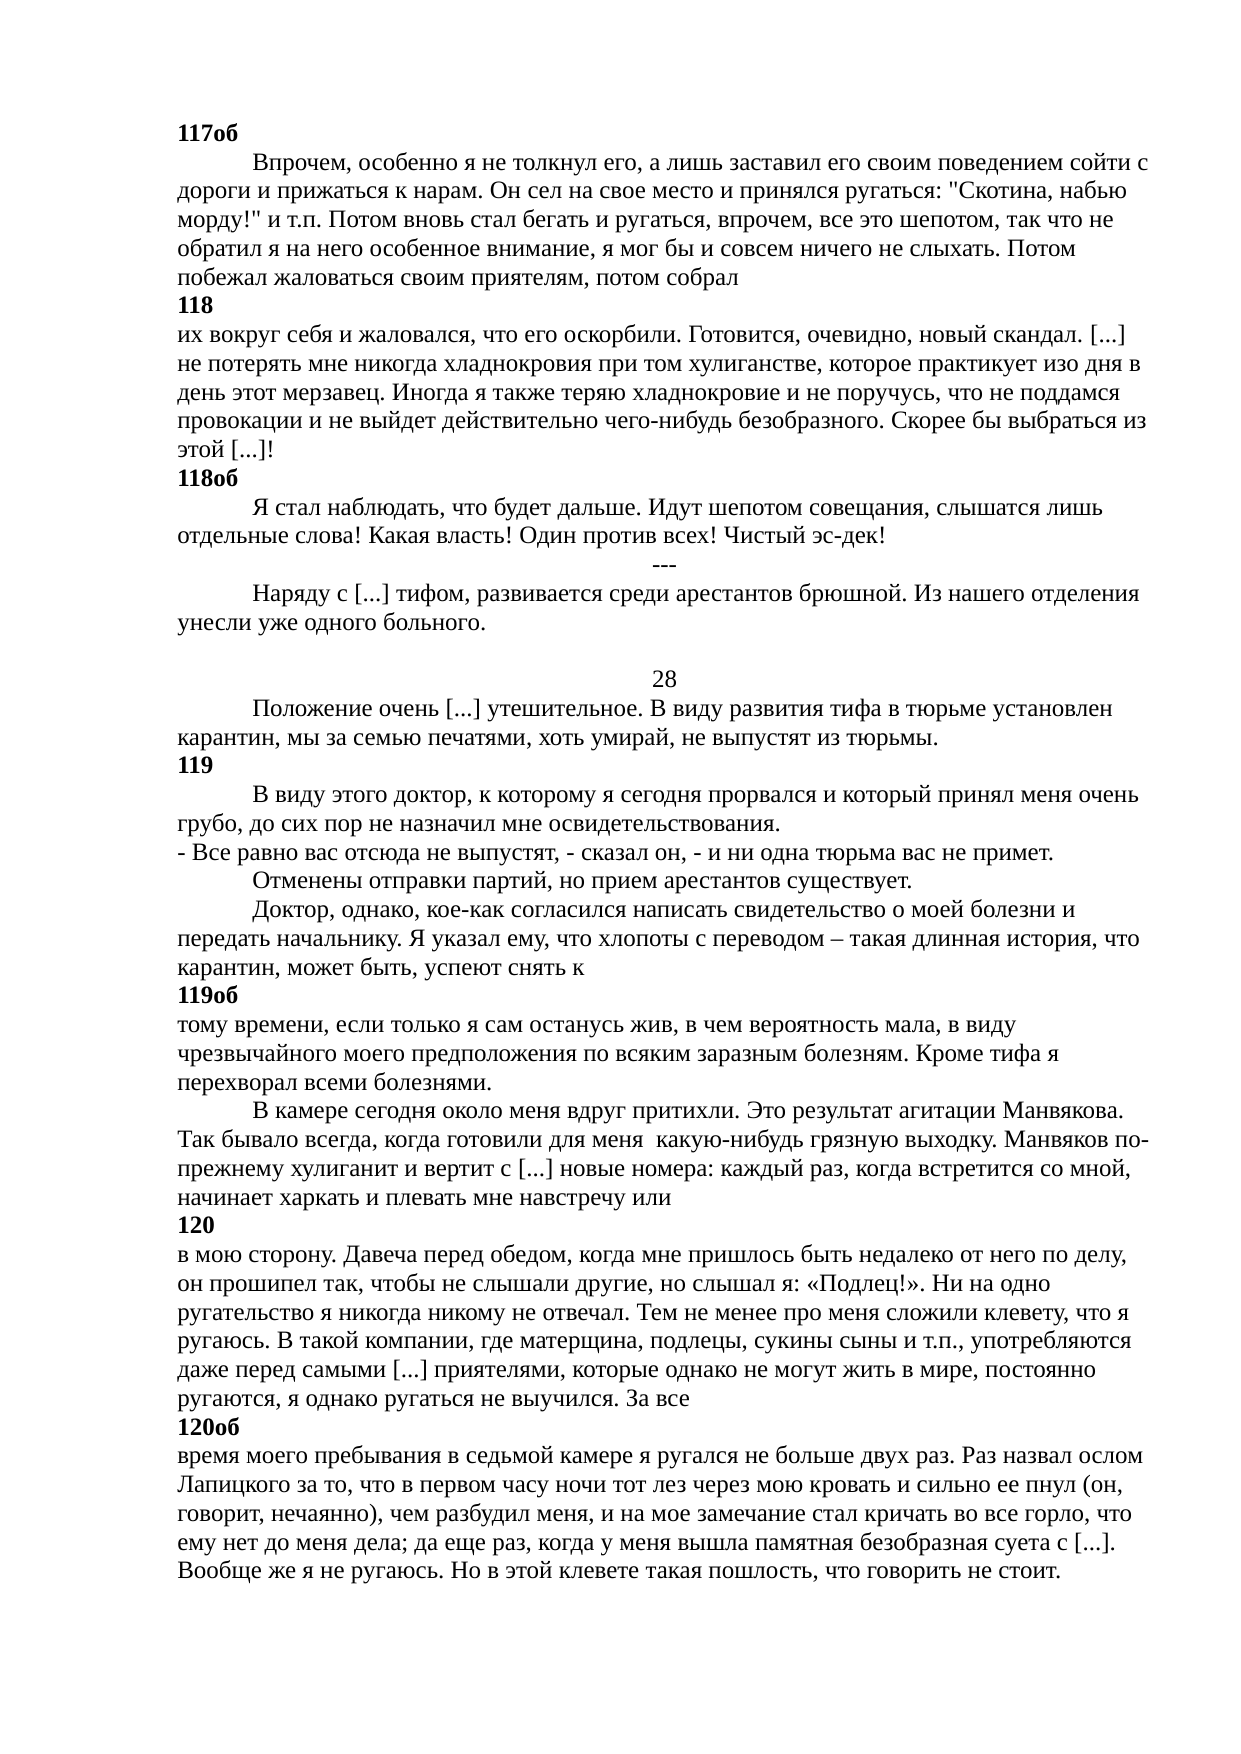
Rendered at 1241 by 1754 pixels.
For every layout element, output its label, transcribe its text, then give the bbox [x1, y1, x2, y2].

text 117об [177, 118, 1152, 147]
text в мою сторону. Давеча перед обедом, когда мне пришлось быть недалеко от него по делу, он прошипел так, чтобы не слышали другие, но слышал я: «Подлец!». Ни на одно ругательство я никогда никому не отвечал. Тем не менее про меня сложили клевету, что я ругаюсь. В такой компании, где матерщина, подлецы, сукины сыны и т.п., употребляются даже перед самыми [...] приятелями, которые однако не могут жить в мире, постоянно ругаются, я однако ругаться не выучился. За все [177, 1239, 1152, 1412]
text 120об [177, 1412, 1152, 1441]
text 119 [177, 751, 1152, 779]
text В камере сегодня около меня вдруг притихли. Это результат агитации Манвякова. Так бывало всегда, когда готовили для меня какую-нибудь грязную выходку. Манвяков по-прежнему хулиганит и вертит с [...] новые номера: каждый раз, когда встретится со мной, начинает харкать и плевать мне навстречу или [177, 1096, 1152, 1211]
text 119об [177, 981, 1152, 1009]
text 118об [177, 463, 1152, 492]
text Наряду с [...] тифом, развивается среди арестантов брюшной. Из нашего отделения унесли уже одного больного. [177, 578, 1152, 636]
text время моего пребывания в седьмой камере я ругался не больше двух раз. Раз назвал ослом Лапицкого за то, что в первом часу ночи тот лез через мою кровать и сильно ее пнул (он, говорит, нечаянно), чем разбудил меня, и на мое замечание стал кричать во все горло, что ему нет до меня дела; да еще раз, когда у меня вышла памятная безобразная суета с [...]. Вообще же я не ругаюсь. Но в этой клевете такая пошлость, что говорить не стоит. [177, 1441, 1152, 1584]
text 118 [177, 291, 1152, 319]
text Впрочем, особенно я не толкнул его, а лишь заставил его своим поведением сойти с дороги и прижаться к нарам. Он сел на свое место и принялся ругаться: "Скотина, набью морду!" и т.п. Потом вновь стал бегать и ругаться, впрочем, все это шепотом, так что не обратил я на него особенное внимание, я мог бы и совсем ничего не слыхать. Потом побежал жаловаться своим приятелям, потом собрал [177, 147, 1152, 291]
text - Все равно вас отсюда не выпустят, - сказал он, - и ни одна тюрьма вас не примет. [177, 837, 1152, 866]
text Отменены отправки партий, но прием арестантов существует. [177, 866, 1152, 894]
text --- [177, 549, 1152, 578]
text 28 [177, 664, 1152, 693]
text Я стал наблюдать, что будет дальше. Идут шепотом совещания, слышатся лишь отдельные слова! Какая власть! Один против всех! Чистый эс-дек! [177, 492, 1152, 549]
text Положение очень [...] утешительное. В виду развития тифа в тюрьме установлен карантин, мы за семью печатями, хоть умирай, не выпустят из тюрьмы. [177, 693, 1152, 751]
text тому времени, если только я сам останусь жив, в чем вероятность мала, в виду чрезвычайного моего предположения по всяким заразным болезням. Кроме тифа я перехворал всеми болезнями. [177, 1009, 1152, 1096]
text Доктор, однако, кое-как согласился написать свидетельство о моей болезни и передать начальнику. Я указал ему, что хлопоты с переводом – такая длинная история, что карантин, может быть, успеют снять к [177, 894, 1152, 981]
text В виду этого доктор, к которому я сегодня прорвался и который принял меня очень грубо, до сих пор не назначил мне освидетельствования. [177, 779, 1152, 837]
text их вокруг себя и жаловался, что его оскорбили. Готовится, очевидно, новый скандал. [...] не потерять мне никогда хладнокровия при том хулиганстве, которое практикует изо дня в день этот мерзавец. Иногда я также теряю хладнокровие и не поручусь, что не поддамся провокации и не выйдет действительно чего-нибудь безобразного. Скорее бы выбраться из этой [...]! [177, 319, 1152, 463]
text 120 [177, 1211, 1152, 1239]
